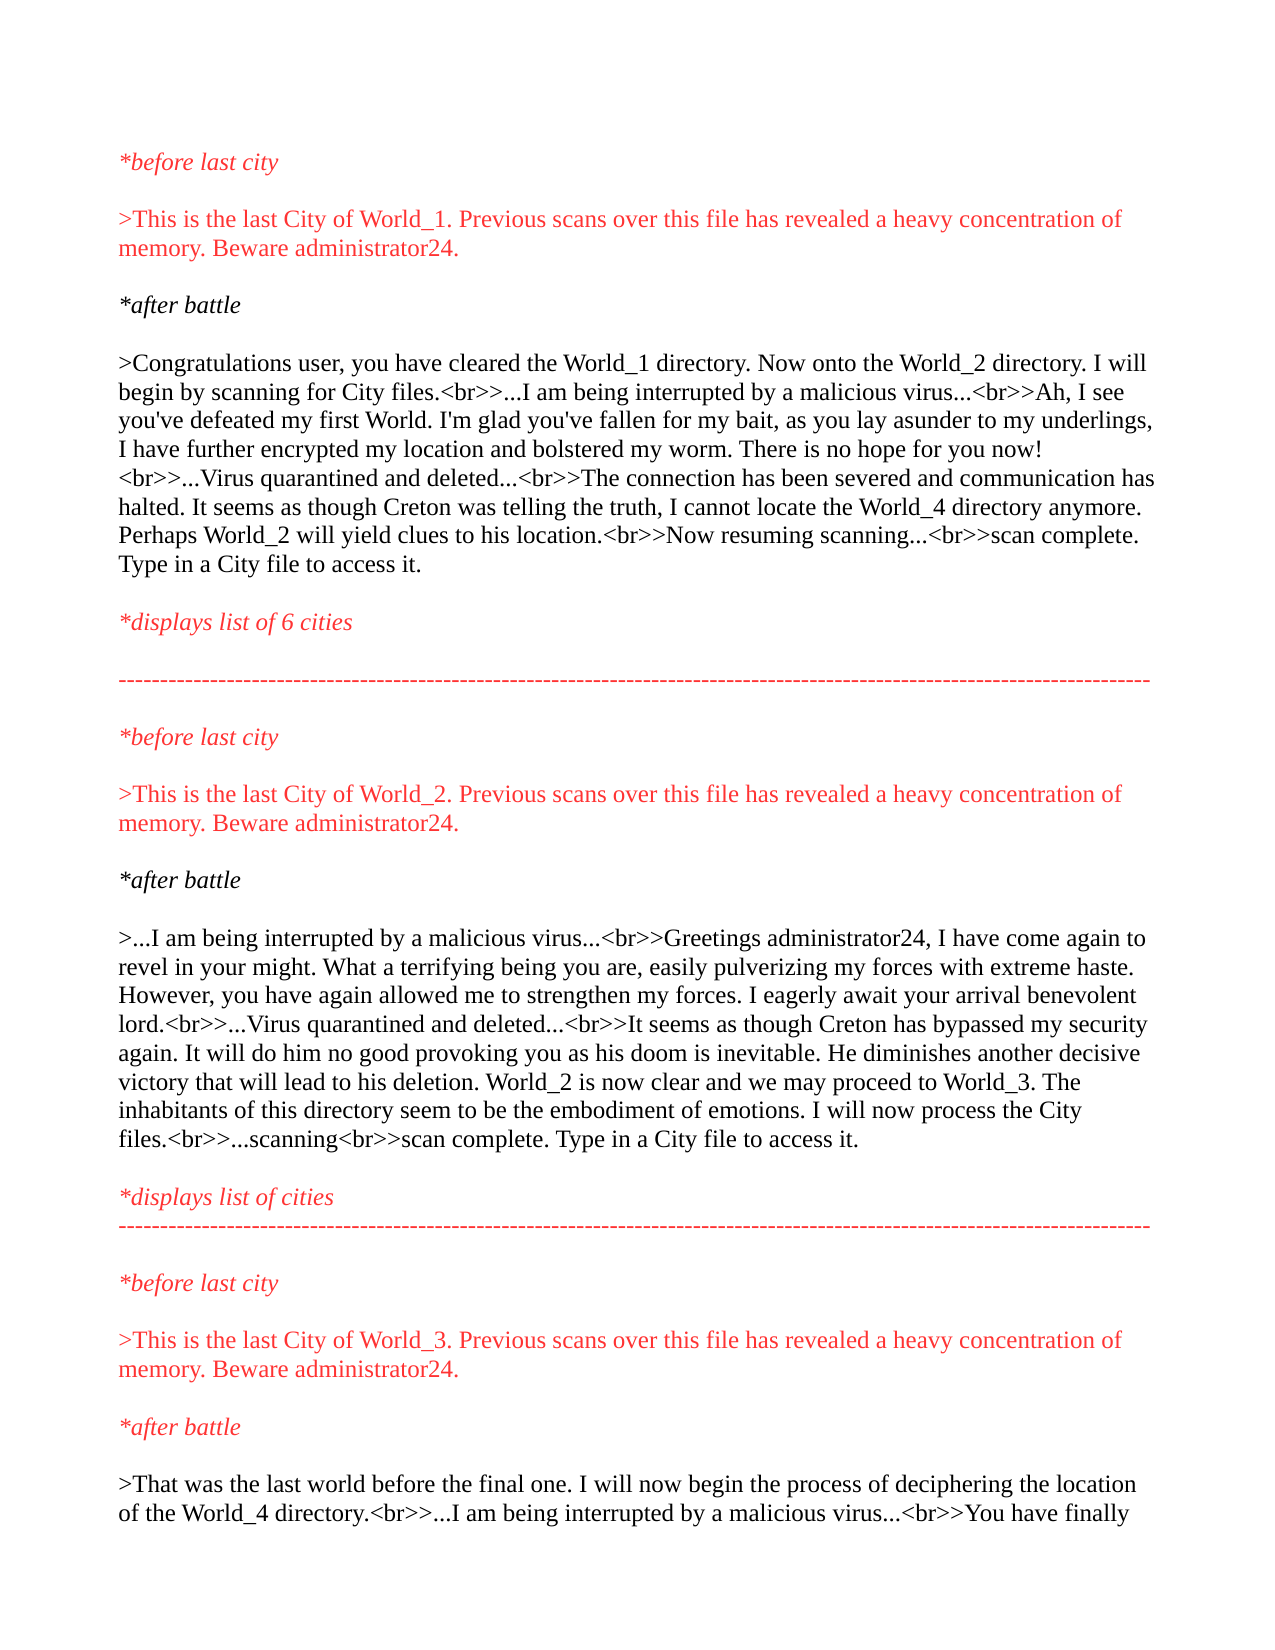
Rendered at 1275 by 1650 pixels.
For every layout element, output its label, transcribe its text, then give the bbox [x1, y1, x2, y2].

text *after battle [118, 291, 1157, 319]
text *before last city [118, 1268, 1157, 1297]
text *displays list of cities [118, 1182, 1157, 1211]
text *after battle [118, 1412, 1157, 1441]
text *displays list of 6 cities [118, 607, 1157, 636]
text >Congratulations user, you have cleared the World_1 directory. Now onto the World_2 directory. I will begin by scanning for City files.<br>>...I am being interrupted by a malicious virus...<br>>Ah, I see you've defeated my first World. I'm glad you've fallen for my bait, as you lay asunder to my underlings, I have further encrypted my location and bolstered my worm. There is no hope for you now!<br>>...Virus quarantined and deleted...<br>>The connection has been severed and communication has halted. It seems as though Creton was telling the truth, I cannot locate the World_4 directory anymore. Perhaps World_2 will yield clues to his location.<br>>Now resuming scanning...<br>>scan complete. Type in a City file to access it. [118, 348, 1157, 578]
text ---------------------------------------------------------------------------------------------------------------------------- [118, 1211, 1157, 1239]
text >This is the last City of World_3. Previous scans over this file has revealed a heavy concentration of memory. Beware administrator24. [118, 1326, 1157, 1383]
text *before last city [118, 147, 1157, 176]
text >That was the last world before the final one. I will now begin the process of deciphering the location of the World_4 directory.<br>>...I am being interrupted by a malicious virus...<br>>You have finally [118, 1469, 1157, 1527]
text >This is the last City of World_2. Previous scans over this file has revealed a heavy concentration of memory. Beware administrator24. [118, 779, 1157, 837]
text ---------------------------------------------------------------------------------------------------------------------------- [118, 664, 1157, 693]
text >...I am being interrupted by a malicious virus...<br>>Greetings administrator24, I have come again to revel in your might. What a terrifying being you are, easily pulverizing my forces with extreme haste. However, you have again allowed me to strengthen my forces. I eagerly await your arrival benevolent lord.<br>>...Virus quarantined and deleted...<br>>It seems as though Creton has bypassed my security again. It will do him no good provoking you as his doom is inevitable. He diminishes another decisive victory that will lead to his deletion. World_2 is now clear and we may proceed to World_3. The inhabitants of this directory seem to be the embodiment of emotions. I will now process the City files.<br>>...scanning<br>>scan complete. Type in a City file to access it. [118, 923, 1157, 1153]
text *before last city [118, 722, 1157, 751]
text *after battle [118, 866, 1157, 894]
text >This is the last City of World_1. Previous scans over this file has revealed a heavy concentration of memory. Beware administrator24. [118, 204, 1157, 262]
